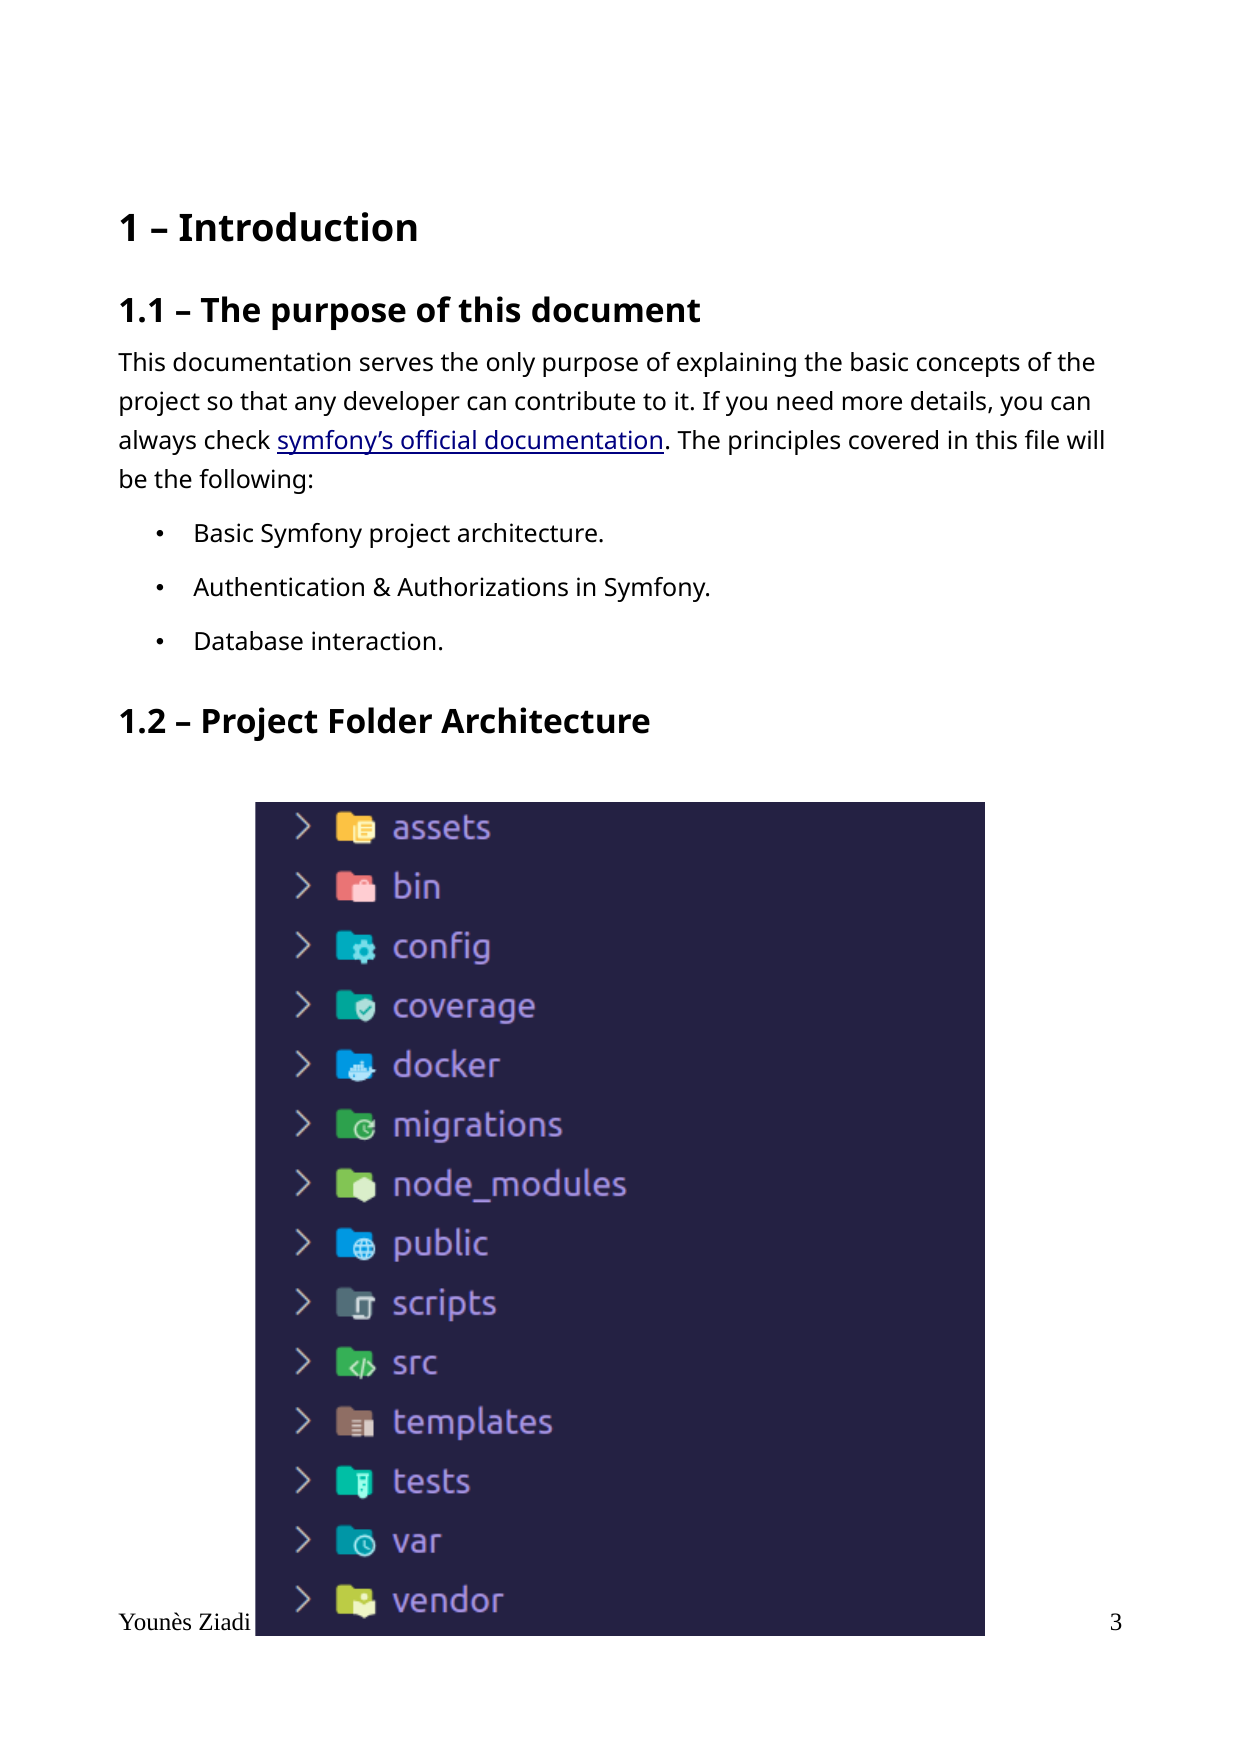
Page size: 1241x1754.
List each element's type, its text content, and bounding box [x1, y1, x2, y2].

text This documentation serves the only purpose of explaining the basic concepts of the project so that any developer can contribute to it. If you need more details, you can always check symfony’s official documentation. The principles covered in this file will be the following: [118, 344, 1122, 496]
list Authentication & Authorizations in Symfony. [156, 569, 1122, 604]
list Database interaction. [156, 623, 1122, 657]
subtitle 1.1 – The purpose of this document [118, 286, 1122, 332]
subtitle 1 – Introduction [118, 201, 1122, 253]
picture [255, 802, 985, 1636]
list Basic Symfony project architecture. [156, 516, 1122, 550]
subtitle 1.2 – Project Folder Architecture [118, 698, 1122, 744]
